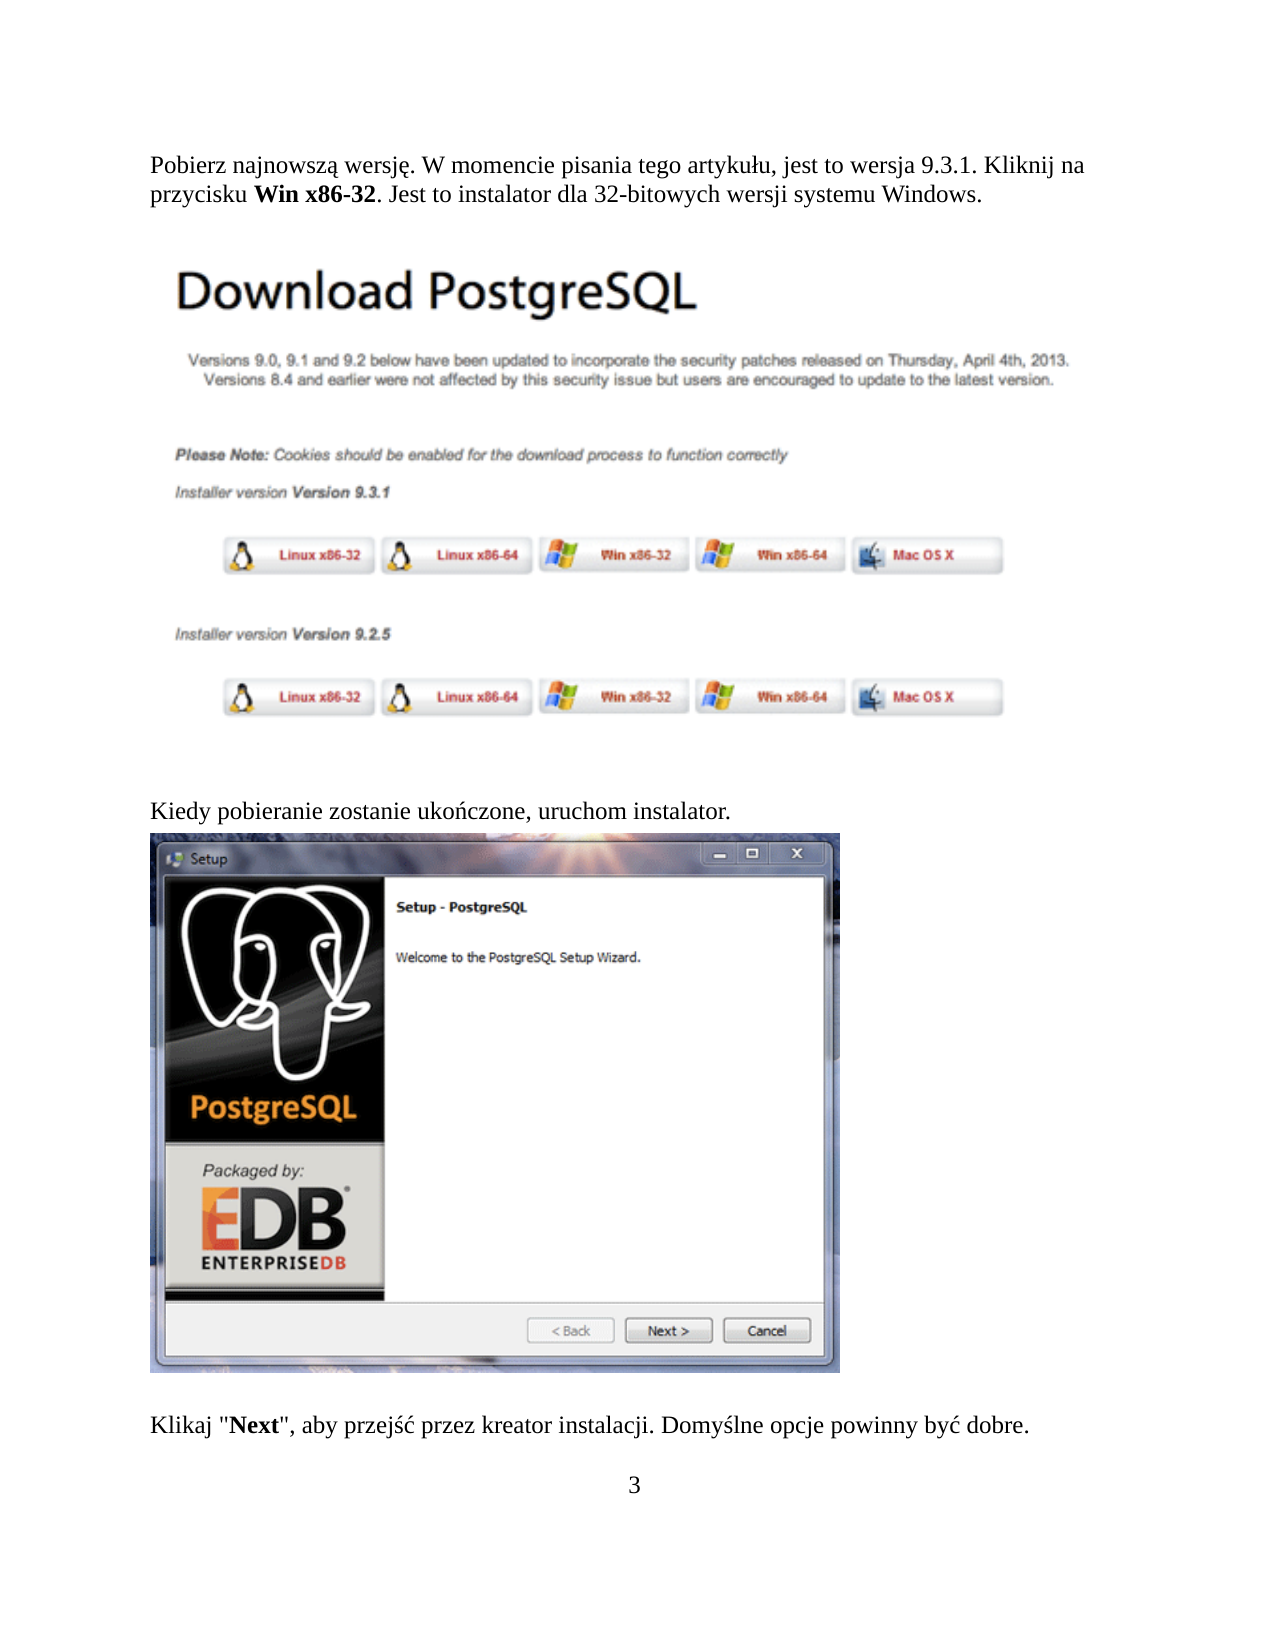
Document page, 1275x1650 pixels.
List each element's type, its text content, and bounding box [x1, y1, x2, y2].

picture [150, 245, 1125, 759]
text Kiedy pobieranie zostanie ukończone, uruchom instalator. [150, 796, 1125, 825]
text Klikaj "Next", aby przejść przez kreator instalacji. Domyślne opcje powinny być dobre. [150, 1410, 1125, 1439]
picture [150, 833, 840, 1373]
text Pobierz najnowszą wersję. W momencie pisania tego artykułu, jest to wersja 9.3.1. Kliknij na przycisku Win x86-32. Jest to instalator dla 32-bitowych wersji systemu Windows. [150, 150, 1125, 236]
